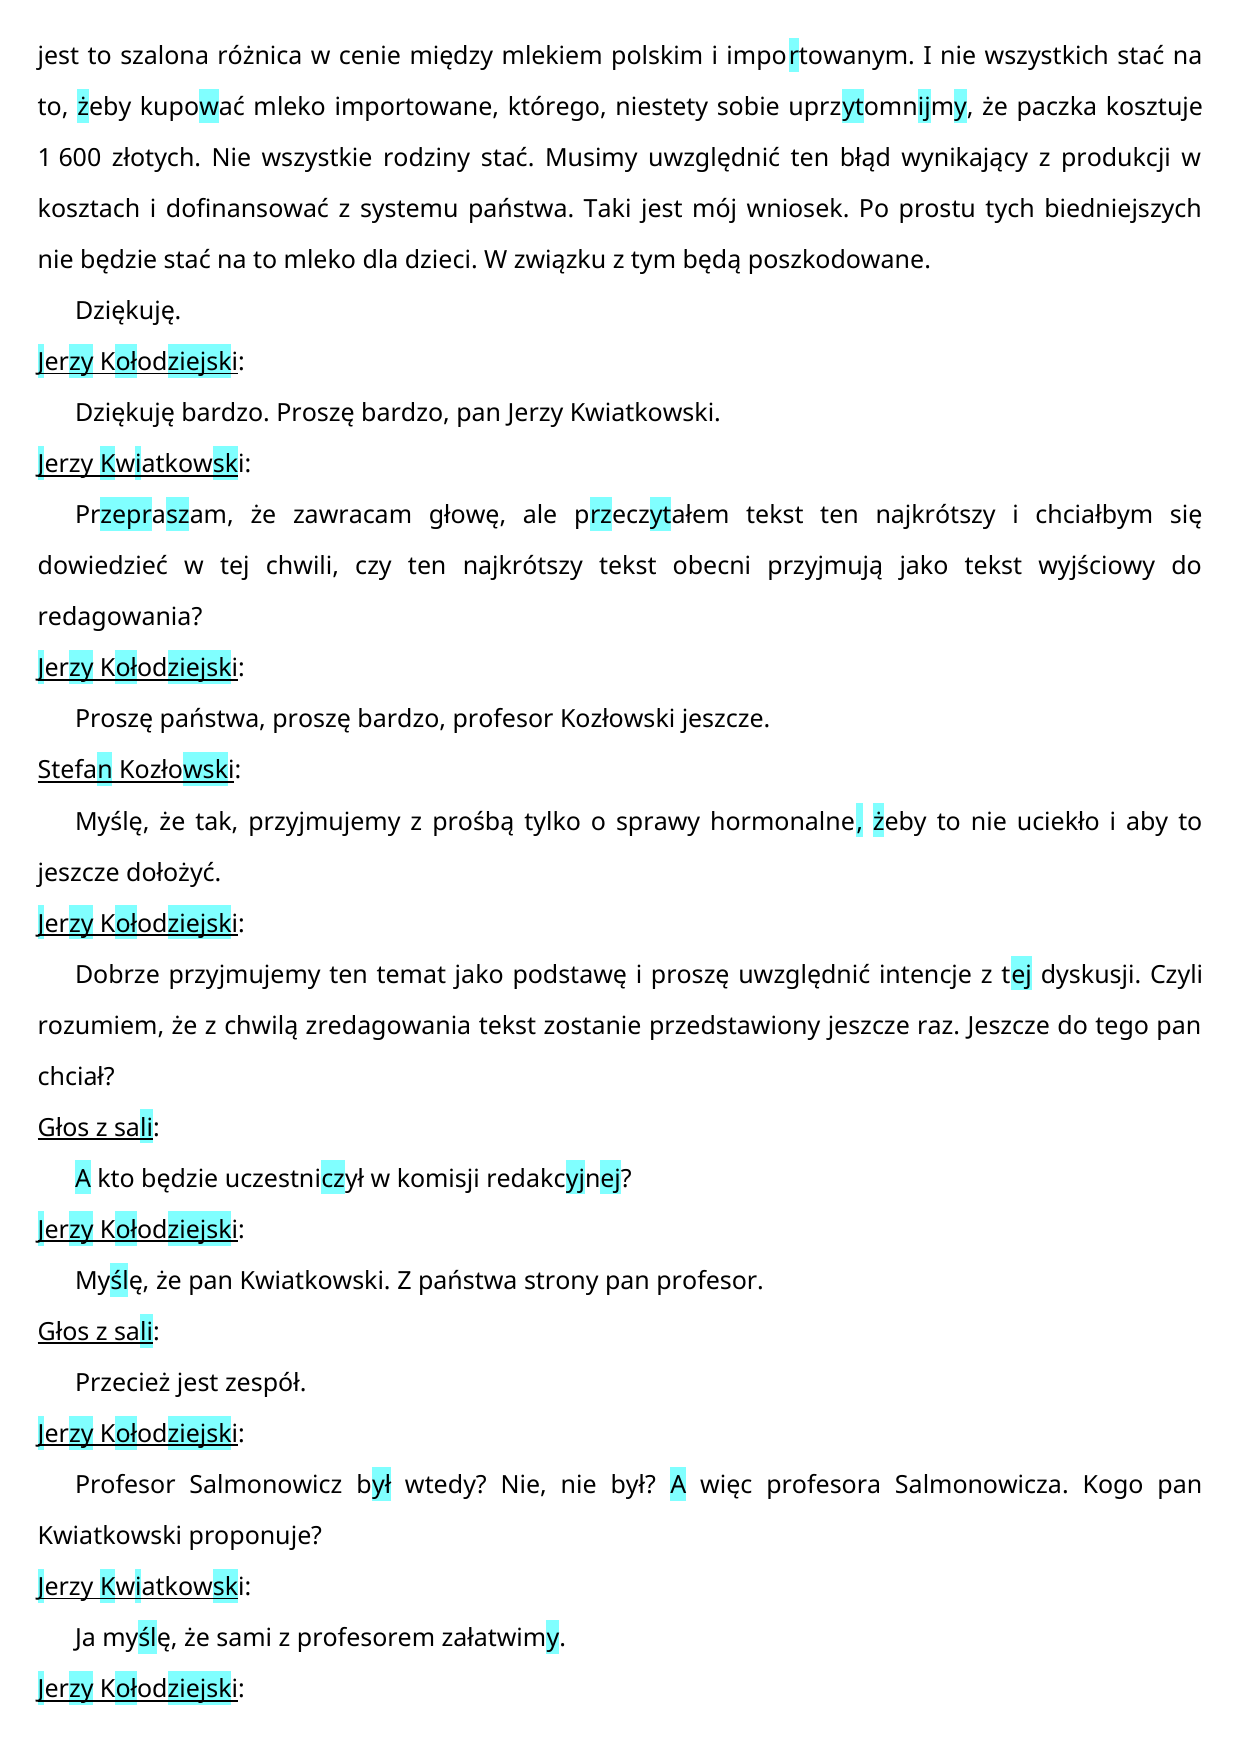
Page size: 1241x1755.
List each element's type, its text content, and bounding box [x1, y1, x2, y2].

text Jerzy Kołodziejski: [37, 1416, 1203, 1450]
text Jerzy Kwiatkowski: [37, 446, 1203, 480]
text Jerzy Kołodziejski: [37, 1671, 1203, 1705]
text Jerzy Kołodziejski: [37, 905, 1203, 939]
text Przecież jest zespół. [37, 1364, 1203, 1399]
text Głos z sali: [37, 1313, 1203, 1348]
text Proszę państwa, proszę bardzo, profesor Kozłowski jeszcze. [37, 701, 1203, 735]
text Jerzy Kołodziejski: [37, 344, 1203, 378]
text Dziękuję bardzo. Proszę bardzo, pan Jerzy Kwiatkowski. [37, 395, 1203, 429]
text Stefan Kozłowski: [37, 752, 1203, 786]
text Jerzy Kołodziejski: [37, 1211, 1203, 1246]
text Jerzy Kołodziejski: [37, 650, 1203, 684]
text Jerzy Kwiatkowski: [37, 1569, 1203, 1603]
text Dobrze przyjmujemy ten temat jako podstawę i proszę uwzględnić intencje z tej dyskusji. Czyli rozumiem, że z chwilą zredagowania tekst zostanie przedstawiony jeszcze raz. Jeszcze do tego pan chciał? [37, 956, 1203, 1092]
text Profesor Salmonowicz był wtedy? Nie, nie był? A więc profesora Salmonowicza. Kogo pan Kwiatkowski proponuje? [37, 1467, 1203, 1552]
text Głos z sali: [37, 1109, 1203, 1143]
text Ja myślę, że sami z profesorem załatwimy. [37, 1620, 1203, 1654]
text jest to szalona różnica w cenie między mlekiem polskim i importowanym. I nie wszystkich stać na to, żeby kupować mleko importowane, którego, niestety sobie uprzytomnijmy, że paczka kosztuje 1 600 złotych. Nie wszystkie rodziny stać. Musimy uwzględnić ten błąd wynikający z produkcji w kosztach i dofinansować z systemu państwa. Taki jest mój wniosek. Po prostu tych biedniejszych nie będzie stać na to mleko dla dzieci. W związku z tym będą poszkodowane. [37, 37, 1203, 276]
text Przepraszam, że zawracam głowę, ale przeczytałem tekst ten najkrótszy i chciałbym się dowiedzieć w tej chwili, czy ten najkrótszy tekst obecni przyjmują jako tekst wyjściowy do redagowania? [37, 497, 1203, 633]
text Myślę, że pan Kwiatkowski. Z państwa strony pan profesor. [37, 1262, 1203, 1297]
text A kto będzie uczestniczył w komisji redakcyjnej? [37, 1160, 1203, 1194]
text Dziękuję. [37, 293, 1203, 327]
text Myślę, że tak, przyjmujemy z prośbą tylko o sprawy hormonalne, żeby to nie uciekło i aby to jeszcze dołożyć. [37, 803, 1203, 888]
